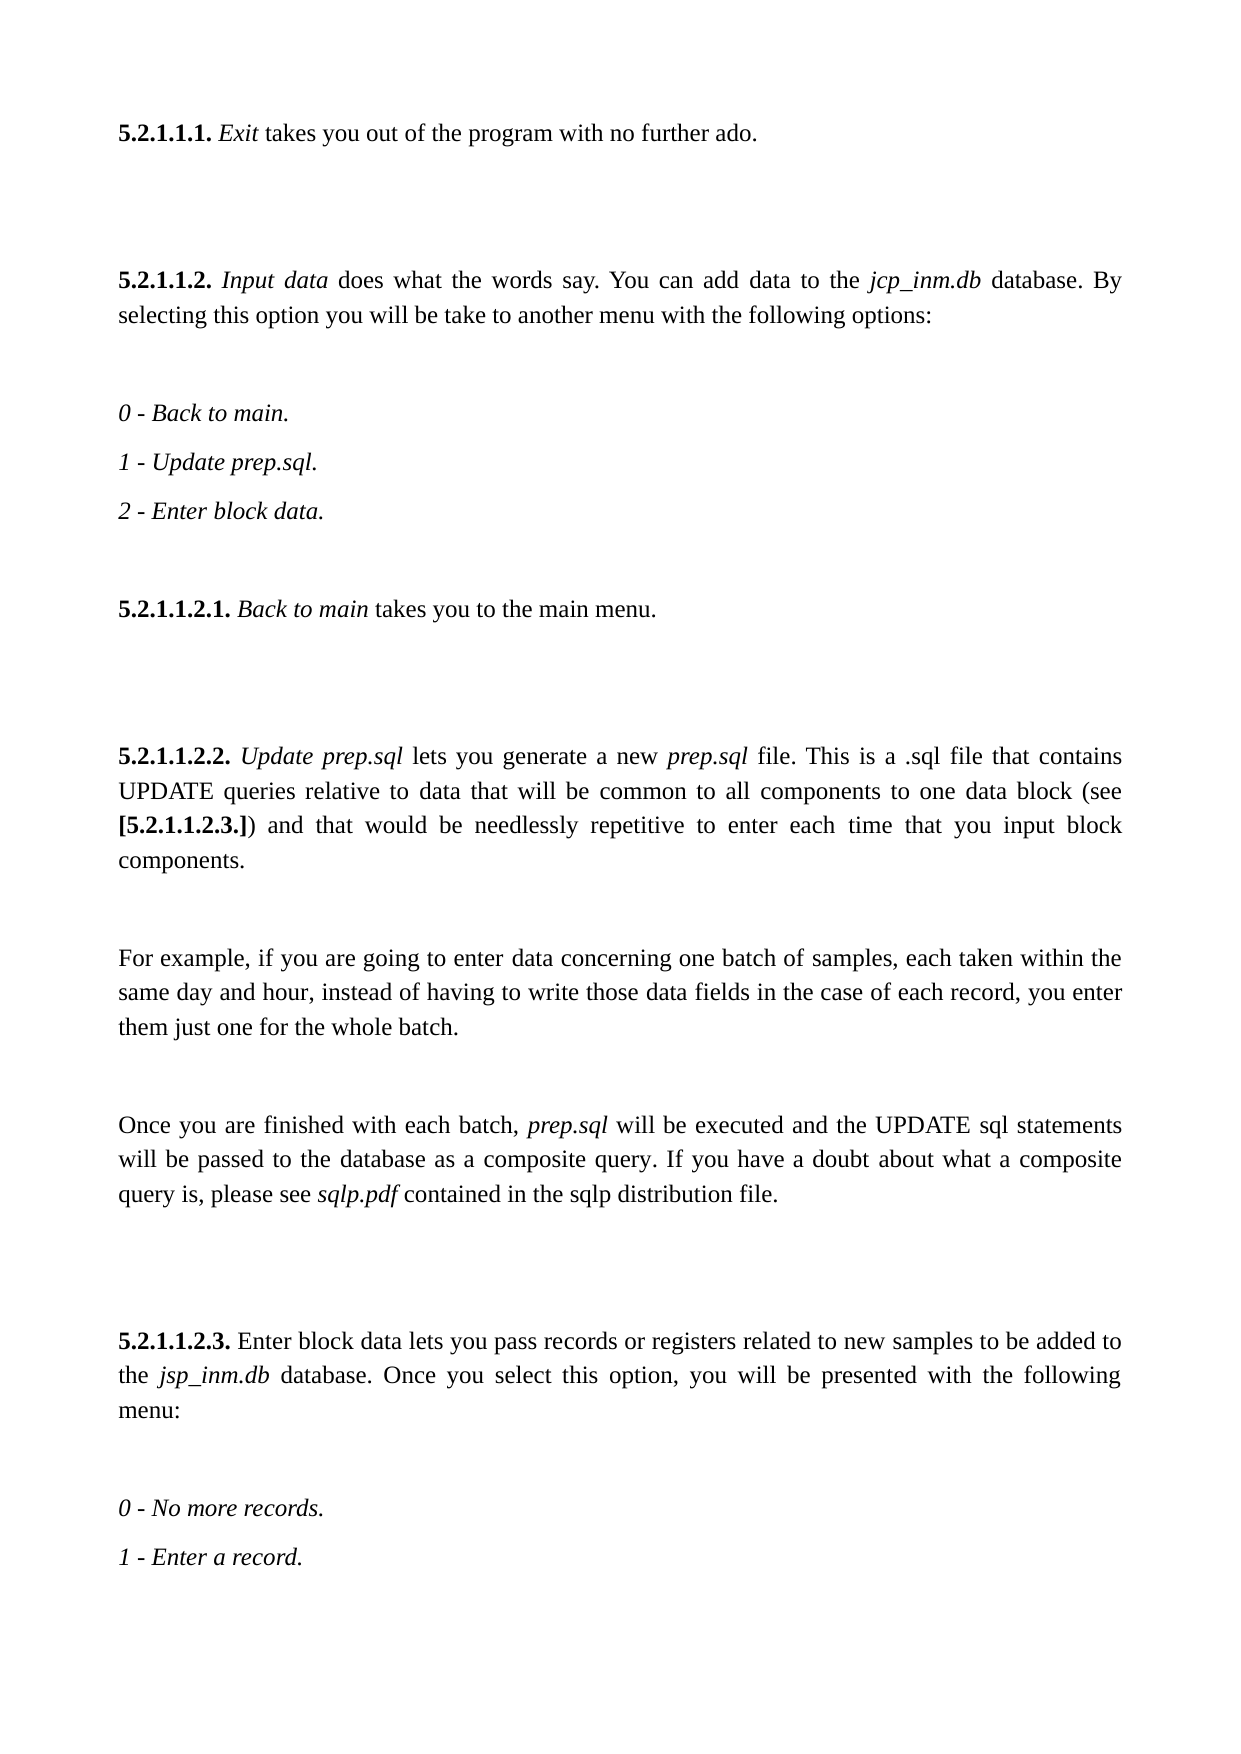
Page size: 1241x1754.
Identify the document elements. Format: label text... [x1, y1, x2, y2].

text For example, if you are going to enter data concerning one batch of samples, each taken within the same day and hour, instead of having to write those data fields in the case of each record, you enter them just one for the whole batch. [118, 943, 1122, 1041]
text 0 - No more records. [118, 1493, 1122, 1522]
text 1 - Enter a record. [118, 1542, 1122, 1571]
text 5.2.1.1.2.1. Back to main takes you to the main menu. [118, 594, 1122, 623]
text 2 - Enter block data. [118, 496, 1122, 525]
text 5.2.1.1.2.3. Enter block data lets you pass records or registers related to new samples to be added to the jsp_inm.db database. Once you select this option, you will be presented with the following menu: [118, 1326, 1122, 1424]
text 1 - Update prep.sql. [118, 447, 1122, 476]
text 5.2.1.1.1. Exit takes you out of the program with no further ado. [118, 118, 1122, 147]
text 5.2.1.1.2.2. Update prep.sql lets you generate a new prep.sql file. This is a .sql file that contains UPDATE queries relative to data that will be common to all components to one data block (see [5.2.1.1.2.3.]) and that would be needlessly repetitive to enter each time that you input block components. [118, 741, 1122, 873]
text Once you are finished with each batch, prep.sql will be executed and the UPDATE sql statements will be passed to the database as a composite query. If you have a doubt about what a composite query is, please see sqlp.pdf contained in the sqlp distribution file. [118, 1110, 1122, 1208]
text 5.2.1.1.2. Input data does what the words say. You can add data to the jcp_inm.db database. By selecting this option you will be take to another menu with the following options: [118, 265, 1122, 328]
text 0 - Back to main. [118, 398, 1122, 427]
